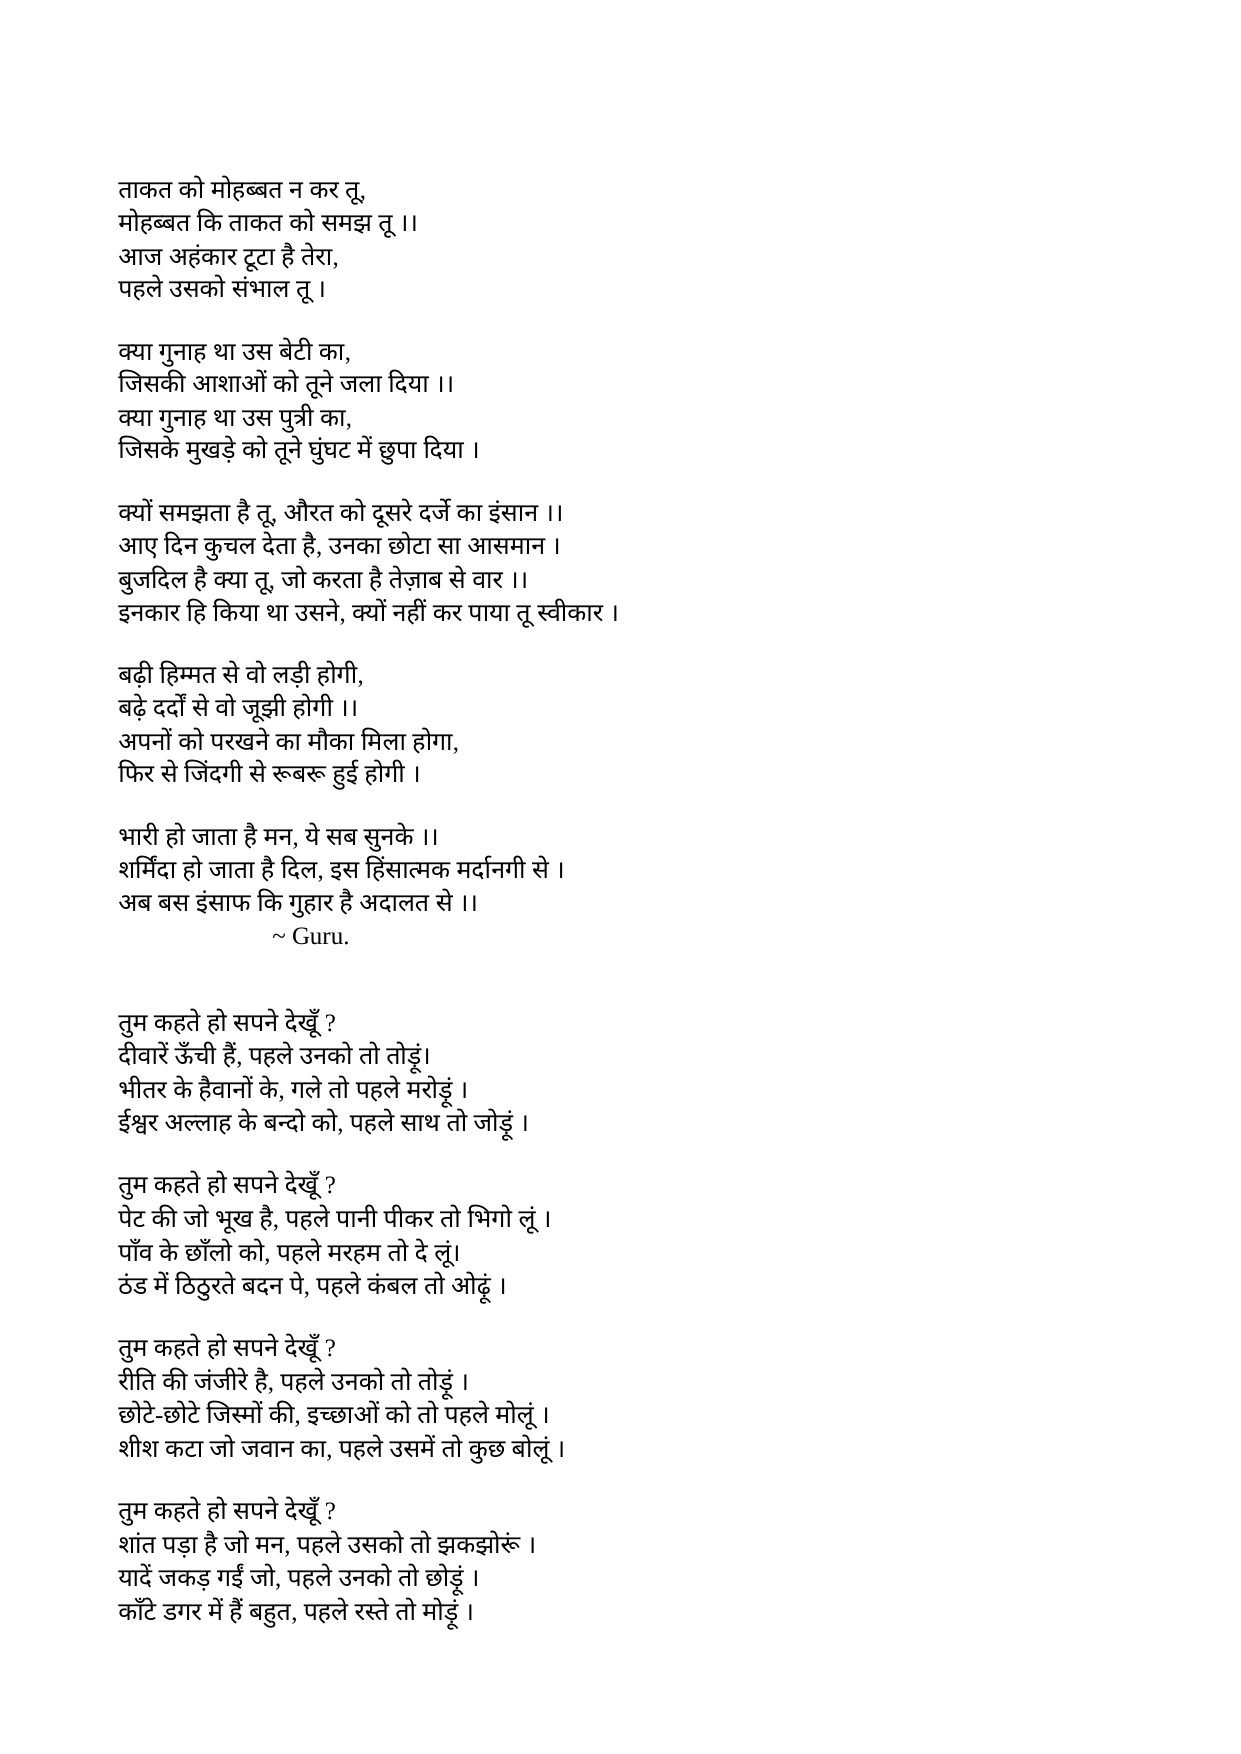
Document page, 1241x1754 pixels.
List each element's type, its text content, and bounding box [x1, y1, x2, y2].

text ईश्वर अल्लाह के बन्दो को, पहले साथ तो जोड़ूं । [118, 1108, 1122, 1142]
text छोटे-छोटे जिस्मों की, इच्छाओं को तो पहले मोलूं । [118, 1401, 1122, 1434]
text मोहब्बत कि ताकत को समझ तू ।। [118, 209, 1122, 242]
text आए दिन कुचल देता है, उनका छोटा सा आसमान । [118, 531, 1122, 565]
text शीश कटा जो जवान का, पहले उसमें तो कुछ बोलूं । [118, 1434, 1122, 1468]
text बुजदिल है क्या तू, जो करता है तेज़ाब से वार ।। [118, 565, 1122, 598]
text तुम कहते हो सपने देखूँ ? [118, 1008, 1122, 1041]
text पहले उसको संभाल तू । [118, 275, 1122, 308]
text दीवारें ऊँची हैं, पहले उनको तो तोड़ूं। [118, 1041, 1122, 1075]
text तुम कहते हो सपने देखूँ ? [118, 1171, 1122, 1204]
text शर्मिंदा हो जाता है दिल, इस हिंसात्मक मर्दानगी से । [118, 855, 1122, 889]
text आज अहंकार टूटा है तेरा, [118, 242, 1122, 275]
text बढ़े दर्दों से वो जूझी होगी ।। [118, 694, 1122, 727]
text अब बस इंसाफ कि गुहार है अदालत से ।। [118, 889, 1122, 921]
text भारी हो जाता है मन, ये सब सुनके ।। [118, 822, 1122, 855]
text फिर से जिंदगी से रूबरू हुई होगी । [118, 760, 1122, 793]
text शांत पड़ा है जो मन, पहले उसको तो झकझोरूं । [118, 1530, 1122, 1563]
text रीति की जंजीरे है, पहले उनको तो तोड़ूं । [118, 1367, 1122, 1401]
text पेट की जो भूख है, पहले पानी पीकर तो भिगो लूं । [118, 1204, 1122, 1238]
text क्या गुनाह था उस पुत्री का, [118, 403, 1122, 436]
text जिसके मुखड़े को तूने घुंघट में छुपा दिया । [118, 436, 1122, 469]
text अपनों को परखने का मौका मिला होगा, [118, 727, 1122, 760]
text ~ Guru. [118, 921, 1122, 950]
text इनकार हि किया था उसने, क्यों नहीं कर पाया तू स्वीकार । [118, 598, 1122, 632]
text काँटे डगर में हैं बहुत, पहले रस्ते तो मोड़ूं । [118, 1597, 1122, 1631]
text तुम कहते हो सपने देखूँ ? [118, 1333, 1122, 1367]
text क्यों समझता है तू‌, औरत को दूसरे दर्जे का इंसान ।। [118, 498, 1122, 531]
text ठंड में ठिठुरते बदन पे, पहले कंबल तो ओढ़ूं । [118, 1271, 1122, 1305]
text ताकत को मोहब्बत न कर तू, [118, 176, 1122, 209]
text जिसकी आशाओं को तूने जला दिया ।। [118, 370, 1122, 403]
text भीतर के हैवानों के, गले तो पहले मरोड़ूं । [118, 1075, 1122, 1108]
text पाँव के छाँलो को, पहले मरहम तो दे लूं। [118, 1238, 1122, 1271]
text यादें जकड़ गईं जो, पहले उनको तो छोड़ूं । [118, 1563, 1122, 1597]
text तुम कहते हो सपने देखूँ ? [118, 1496, 1122, 1530]
text बढ़ी हिम्मत से वो लड़ी होगी, [118, 661, 1122, 694]
text क्या गुनाह था उस बेटी का, [118, 337, 1122, 370]
